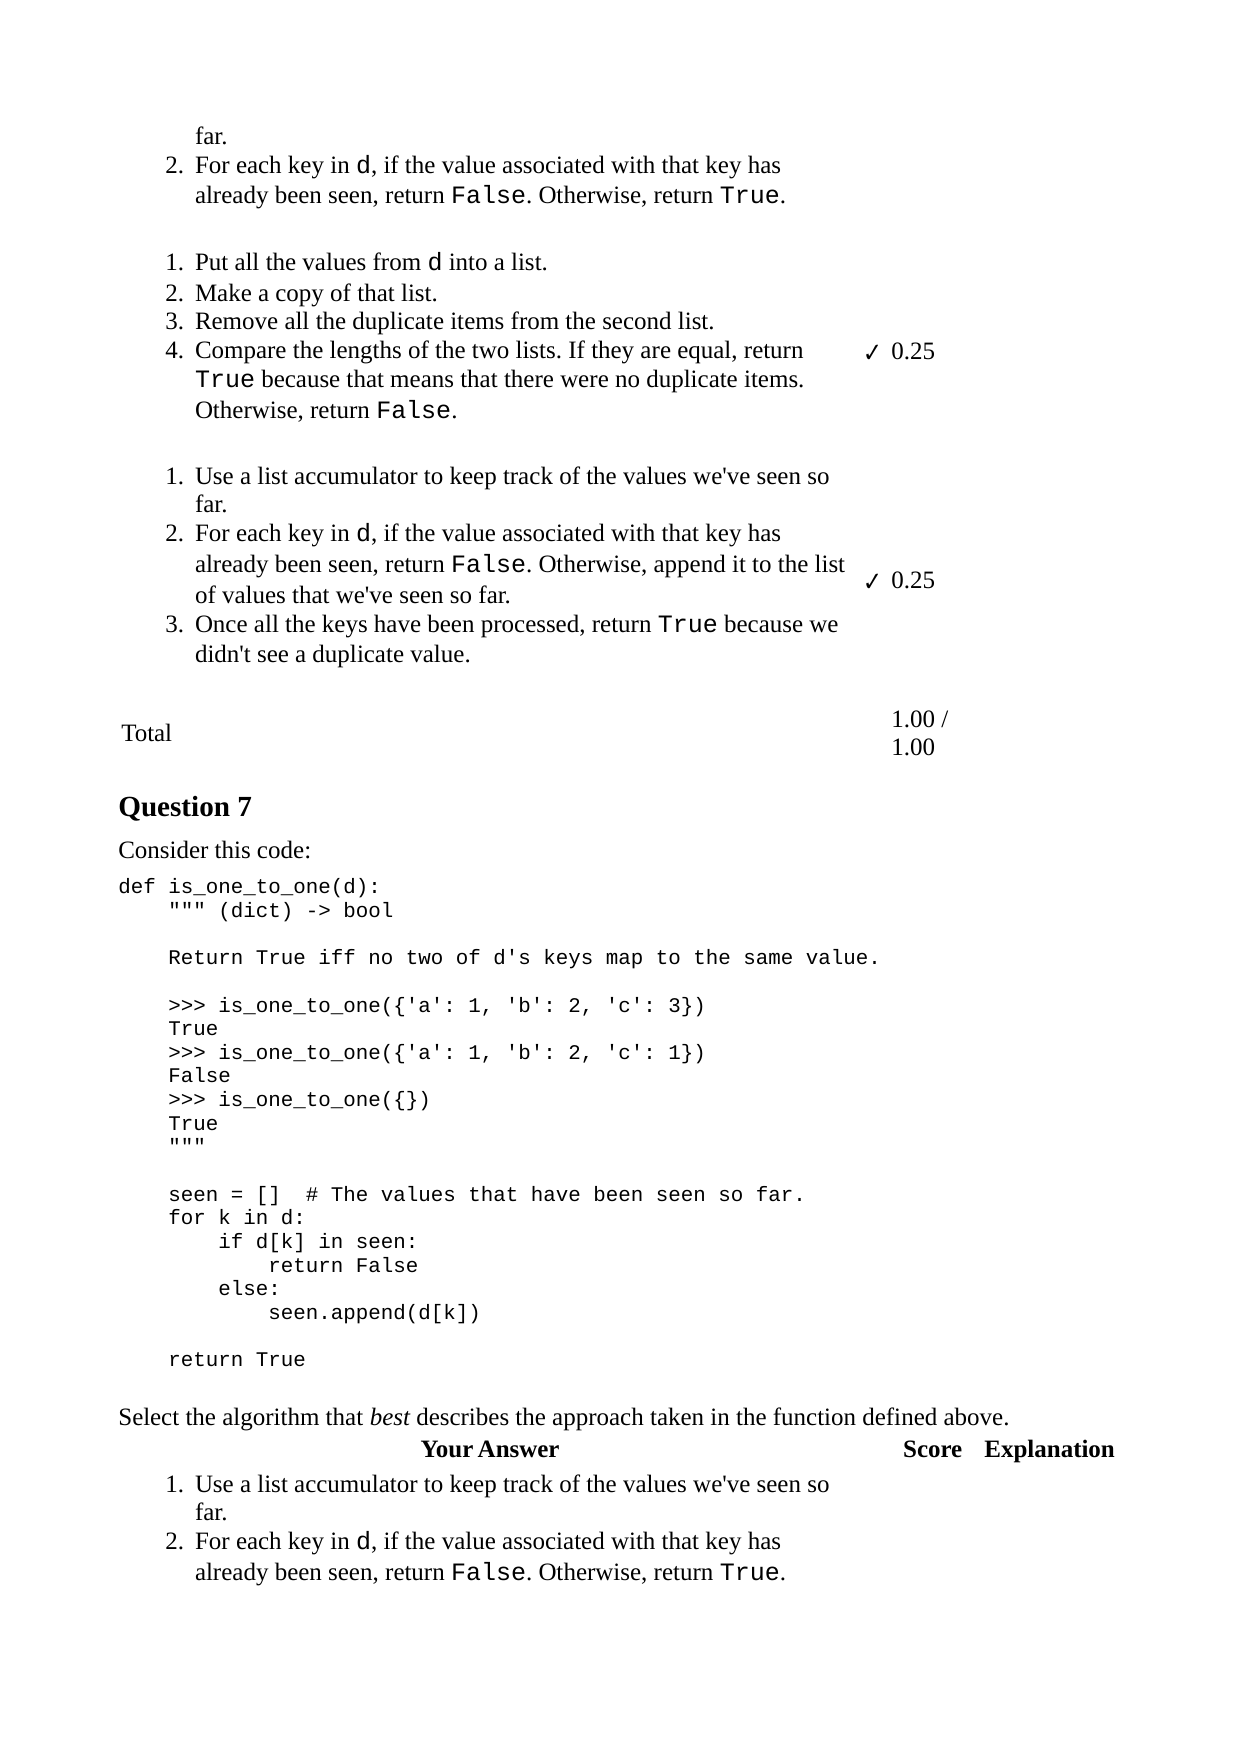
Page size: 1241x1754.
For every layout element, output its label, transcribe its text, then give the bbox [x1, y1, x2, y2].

text def is_one_to_one(d): [118, 876, 1122, 900]
table_header Your Answer [118, 1431, 862, 1466]
table_cell ✔ [862, 458, 888, 701]
table_cell Total [118, 701, 862, 764]
table_cell [888, 1466, 977, 1620]
table_cell [862, 701, 888, 764]
table_cell [977, 244, 1122, 458]
table_cell 0.25 [888, 244, 977, 458]
table_cell Use a list accumulator to keep track of the values we've seen so far. For each key in d, if the value associated with that key has already been seen, return False. Otherwise, return True. [118, 118, 862, 244]
text for k in d: [118, 1207, 1122, 1231]
text return True [118, 1349, 1122, 1373]
text Return True iff no two of d's keys map to the same value. [118, 947, 1122, 971]
subtitle Question 7 [118, 789, 1122, 823]
table_cell ✔ [862, 244, 888, 458]
text Select the algorithm that best describes the approach taken in the function defined above. [118, 1402, 1122, 1431]
table_cell Use a list accumulator to keep track of the values we've seen so far. For each key in d, if the value associated with that key has already been seen, return False. Otherwise, return True. [118, 1466, 862, 1620]
table_header Score [888, 1431, 977, 1466]
table_cell [977, 458, 1122, 701]
text else: [118, 1278, 1122, 1302]
text if d[k] in seen: [118, 1231, 1122, 1255]
table_cell [977, 1466, 1122, 1620]
text Consider this code: [118, 835, 1122, 864]
text seen.append(d[k]) [118, 1302, 1122, 1326]
text >>> is_one_to_one({}) [118, 1089, 1122, 1113]
text True [118, 1018, 1122, 1042]
table_header [862, 1431, 888, 1466]
text False [118, 1066, 1122, 1089]
table_cell [977, 118, 1122, 244]
table_cell [977, 701, 1122, 764]
text seen = [] # The values that have been seen so far. [118, 1184, 1122, 1207]
table_cell 1.00 / 1.00 [888, 701, 977, 764]
text True [118, 1113, 1122, 1136]
table_cell 0.25 [888, 458, 977, 701]
text >>> is_one_to_one({'a': 1, 'b': 2, 'c': 1}) [118, 1042, 1122, 1066]
text """ (dict) -> bool [118, 900, 1122, 924]
table_cell Put all the values from d into a list. Make a copy of that list. Remove all the duplicate items from the second list. Compare the lengths of the two lists. If they are equal, return True because that means that there were no duplicate items. Otherwise, return False. [118, 244, 862, 458]
table_header Explanation [977, 1431, 1122, 1466]
text return False [118, 1255, 1122, 1278]
text >>> is_one_to_one({'a': 1, 'b': 2, 'c': 3}) [118, 994, 1122, 1018]
table_cell Use a list accumulator to keep track of the values we've seen so far. For each key in d, if the value associated with that key has already been seen, return False. Otherwise, append it to the list of values that we've seen so far. Once all the keys have been processed, return True because we didn't see a duplicate value. [118, 458, 862, 701]
table_cell [888, 118, 977, 244]
text """ [118, 1136, 1122, 1160]
table_cell [862, 1466, 888, 1620]
table_cell [862, 118, 888, 244]
